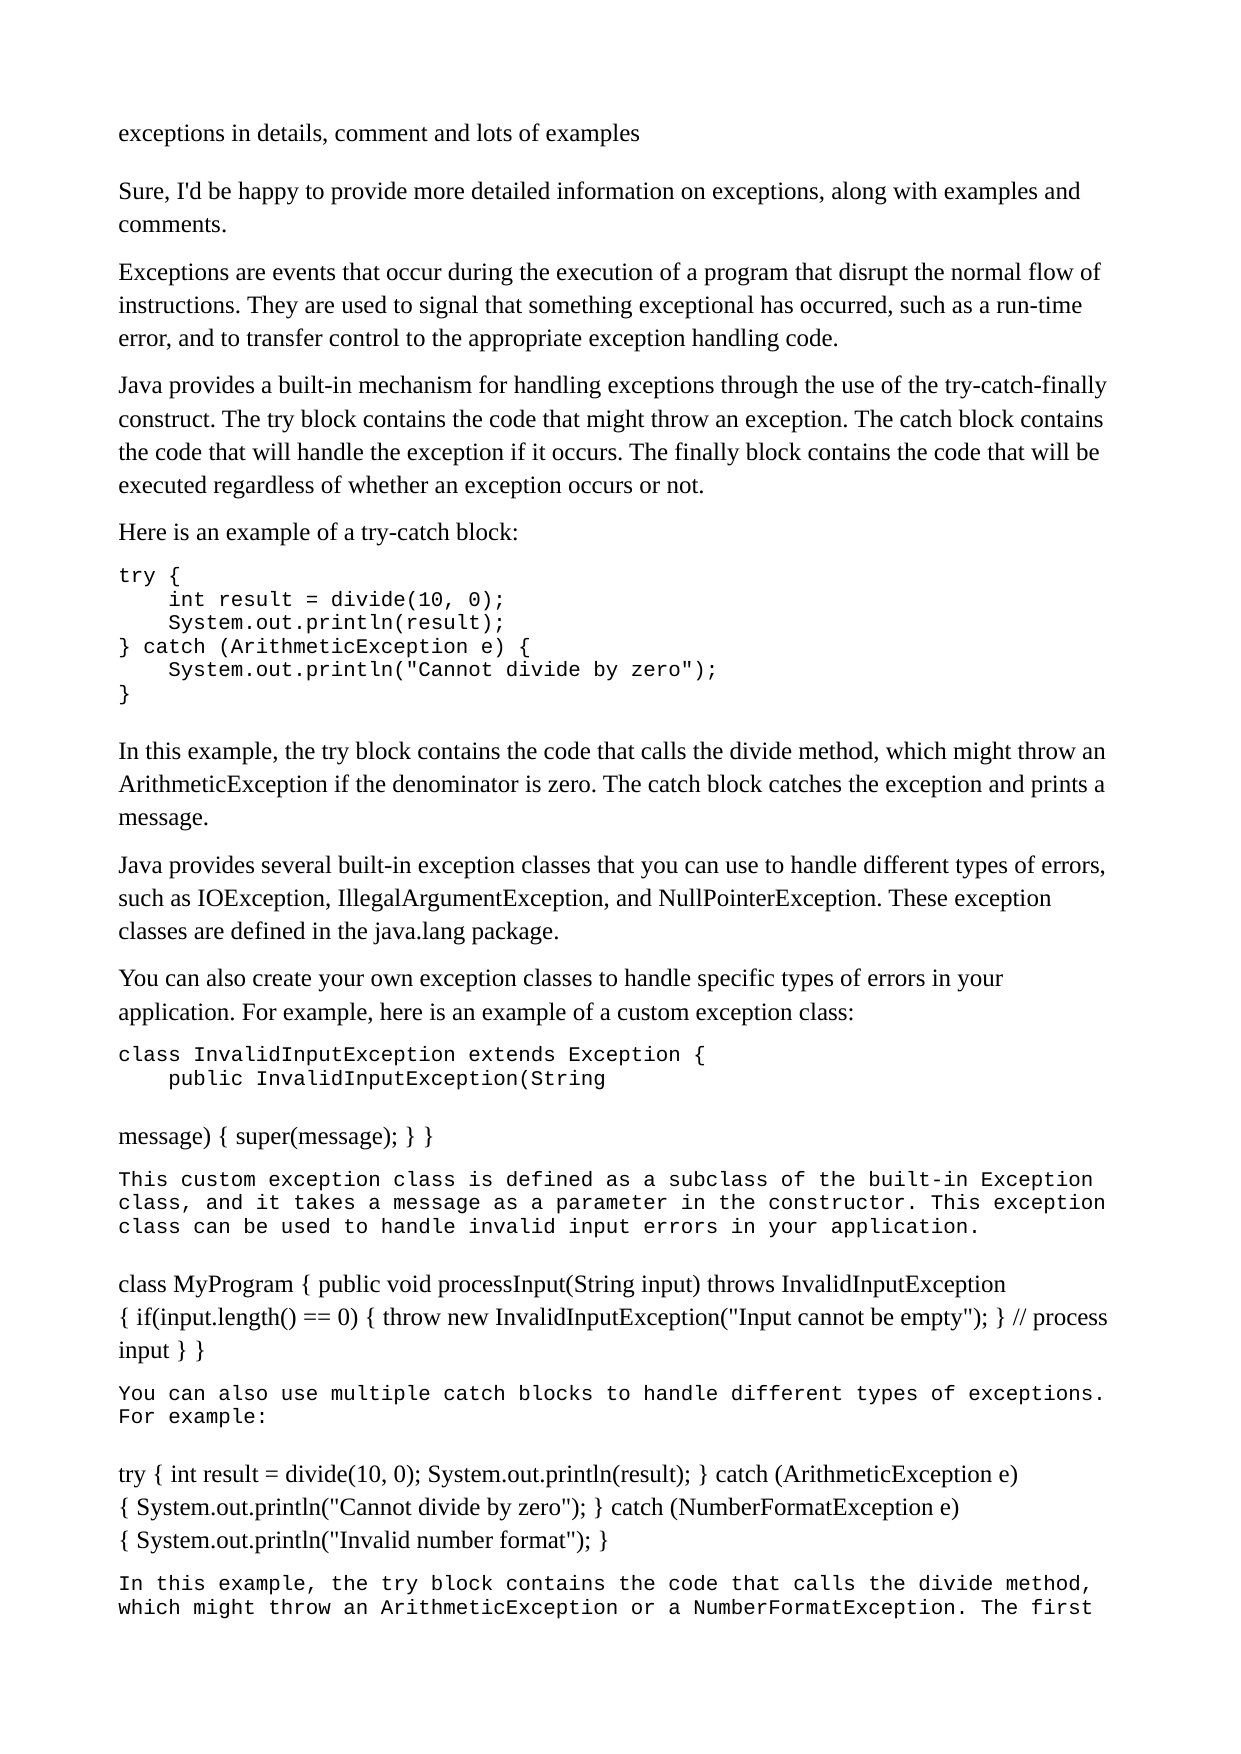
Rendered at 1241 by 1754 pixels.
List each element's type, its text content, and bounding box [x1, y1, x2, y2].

text class MyProgram { public void processInput(String input) throws InvalidInputException { if(input.length() == 0) { throw new InvalidInputException("Input cannot be empty"); } // process input } } [118, 1269, 1122, 1364]
text Sure, I'd be happy to provide more detailed information on exceptions, along with examples and comments. [118, 176, 1122, 238]
text try { [118, 565, 1122, 588]
text try { int result = divide(10, 0); System.out.println(result); } catch (ArithmeticException e) { System.out.println("Cannot divide by zero"); } catch (NumberFormatException e) { System.out.println("Invalid number format"); } [118, 1459, 1122, 1554]
text exceptions in details, comment and lots of examples [118, 118, 1122, 147]
text public InvalidInputException(String [118, 1068, 1122, 1091]
text Java provides a built-in mechanism for handling exceptions through the use of the try-catch-finally construct. The try block contains the code that might throw an exception. The catch block contains the code that will handle the exception if it occurs. The finally block contains the code that will be executed regardless of whether an exception occurs or not. [118, 371, 1122, 498]
text message) { super(message); } } [118, 1121, 1122, 1150]
text In this example, the try block contains the code that calls the divide method, which might throw an ArithmeticException if the denominator is zero. The catch block catches the exception and prints a message. [118, 736, 1122, 831]
text class InvalidInputException extends Exception { [118, 1044, 1122, 1068]
text Here is an example of a try-catch block: [118, 517, 1122, 546]
text This custom exception class is defined as a subclass of the built-in Exception class, and it takes a message as a parameter in the constructor. This exception class can be used to handle invalid input errors in your application. [118, 1168, 1122, 1239]
text In this example, the try block contains the code that calls the divide method, which might throw an ArithmeticException or a NumberFormatException. The first [118, 1573, 1122, 1620]
text } catch (ArithmeticException e) { [118, 636, 1122, 659]
text You can also create your own exception classes to handle specific types of errors in your application. For example, here is an example of a custom exception class: [118, 963, 1122, 1025]
text You can also use multiple catch blocks to handle different types of exceptions. For example: [118, 1383, 1122, 1430]
text Java provides several built-in exception classes that you can use to handle different types of errors, such as IOException, IllegalArgumentException, and NullPointerException. These exception classes are defined in the java.lang package. [118, 850, 1122, 945]
text System.out.println("Cannot divide by zero"); [118, 659, 1122, 683]
text int result = divide(10, 0); [118, 588, 1122, 612]
text System.out.println(result); [118, 612, 1122, 636]
text Exceptions are events that occur during the execution of a program that disrupt the normal flow of instructions. They are used to signal that something exceptional has occurred, such as a run-time error, and to transfer control to the appropriate exception handling code. [118, 257, 1122, 352]
text } [118, 683, 1122, 707]
